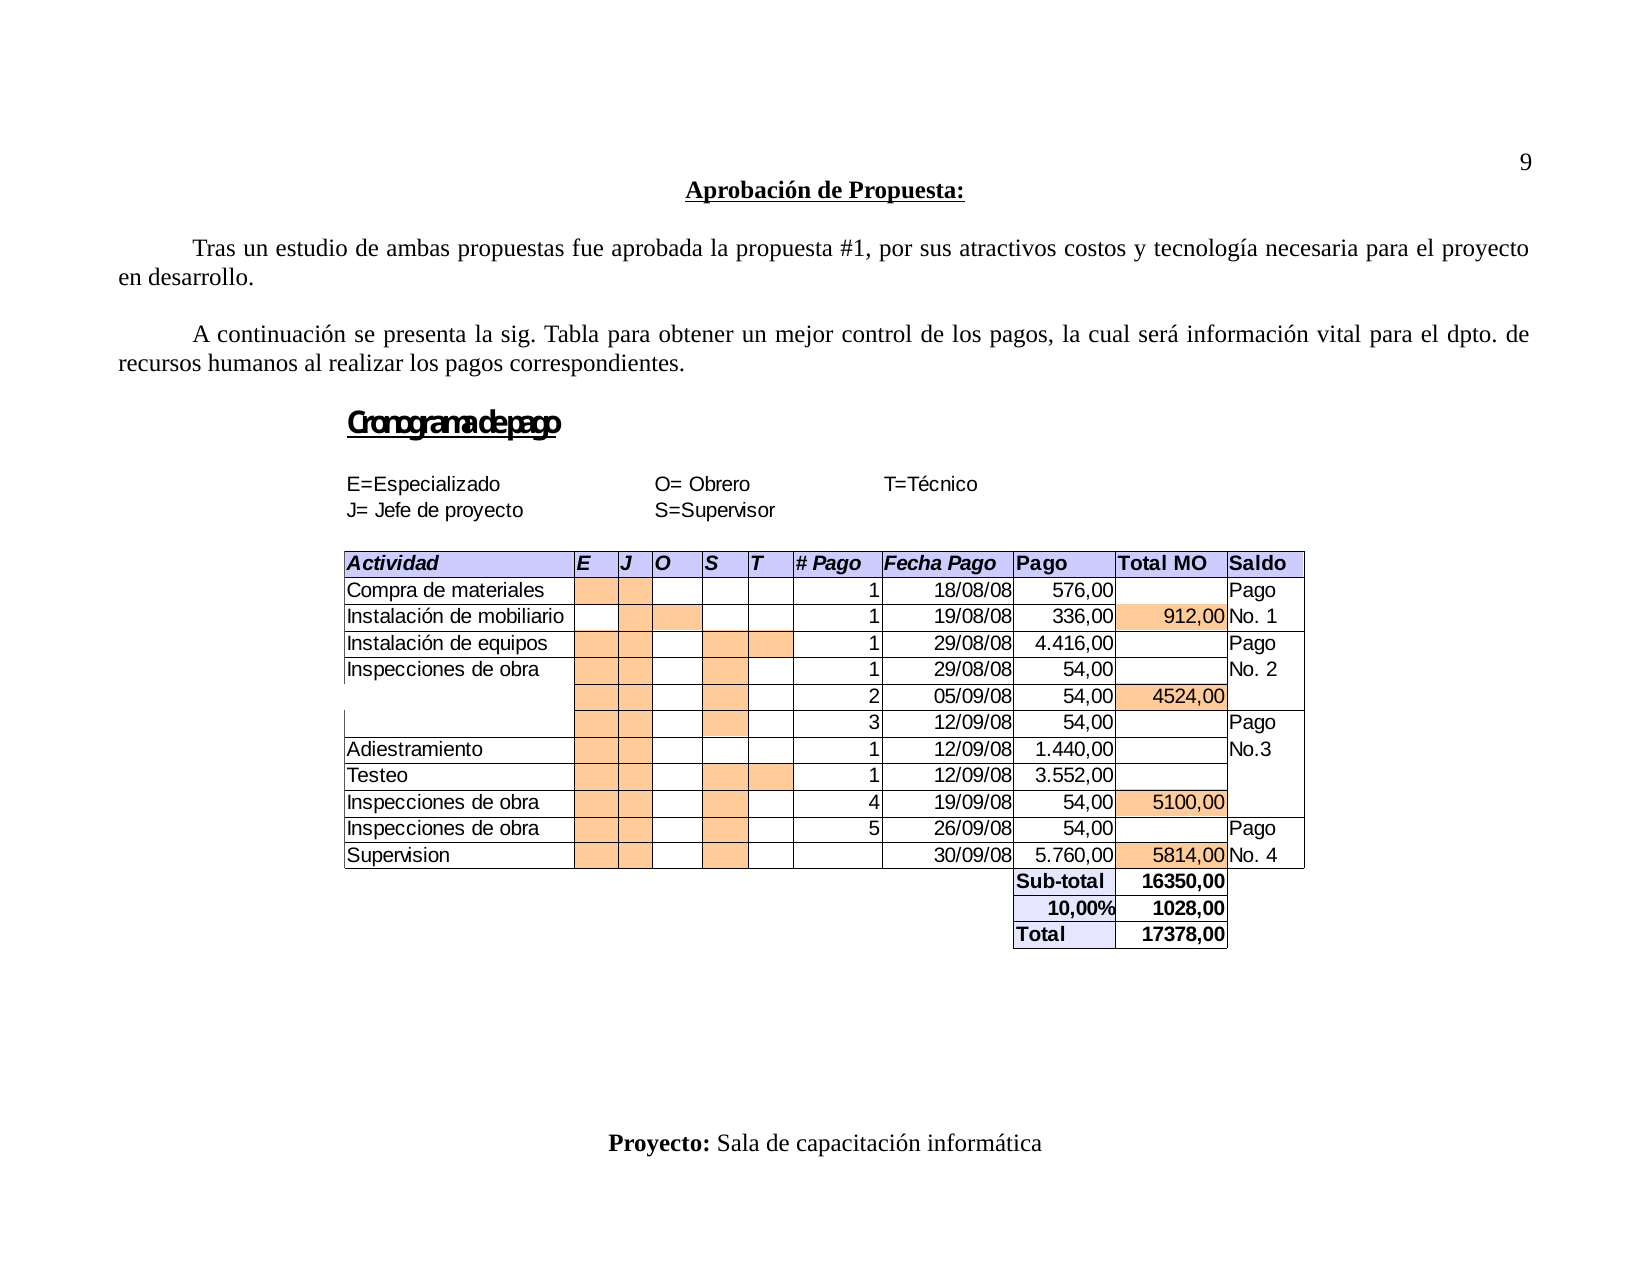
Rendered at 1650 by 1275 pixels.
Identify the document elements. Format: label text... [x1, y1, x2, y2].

text Tras un estudio de ambas propuestas fue aprobada la propuesta #1, por sus atractivos costos y tecnología necesaria para el proyecto en desarrollo. [118, 233, 1532, 291]
text Aprobación de Propuesta: [118, 176, 1532, 204]
text A continuación se presenta la sig. Tabla para obtener un mejor control de los pagos, la cual será información vital para el dpto. de recursos humanos al realizar los pagos correspondientes. [118, 319, 1532, 377]
text 9 [118, 147, 1532, 176]
